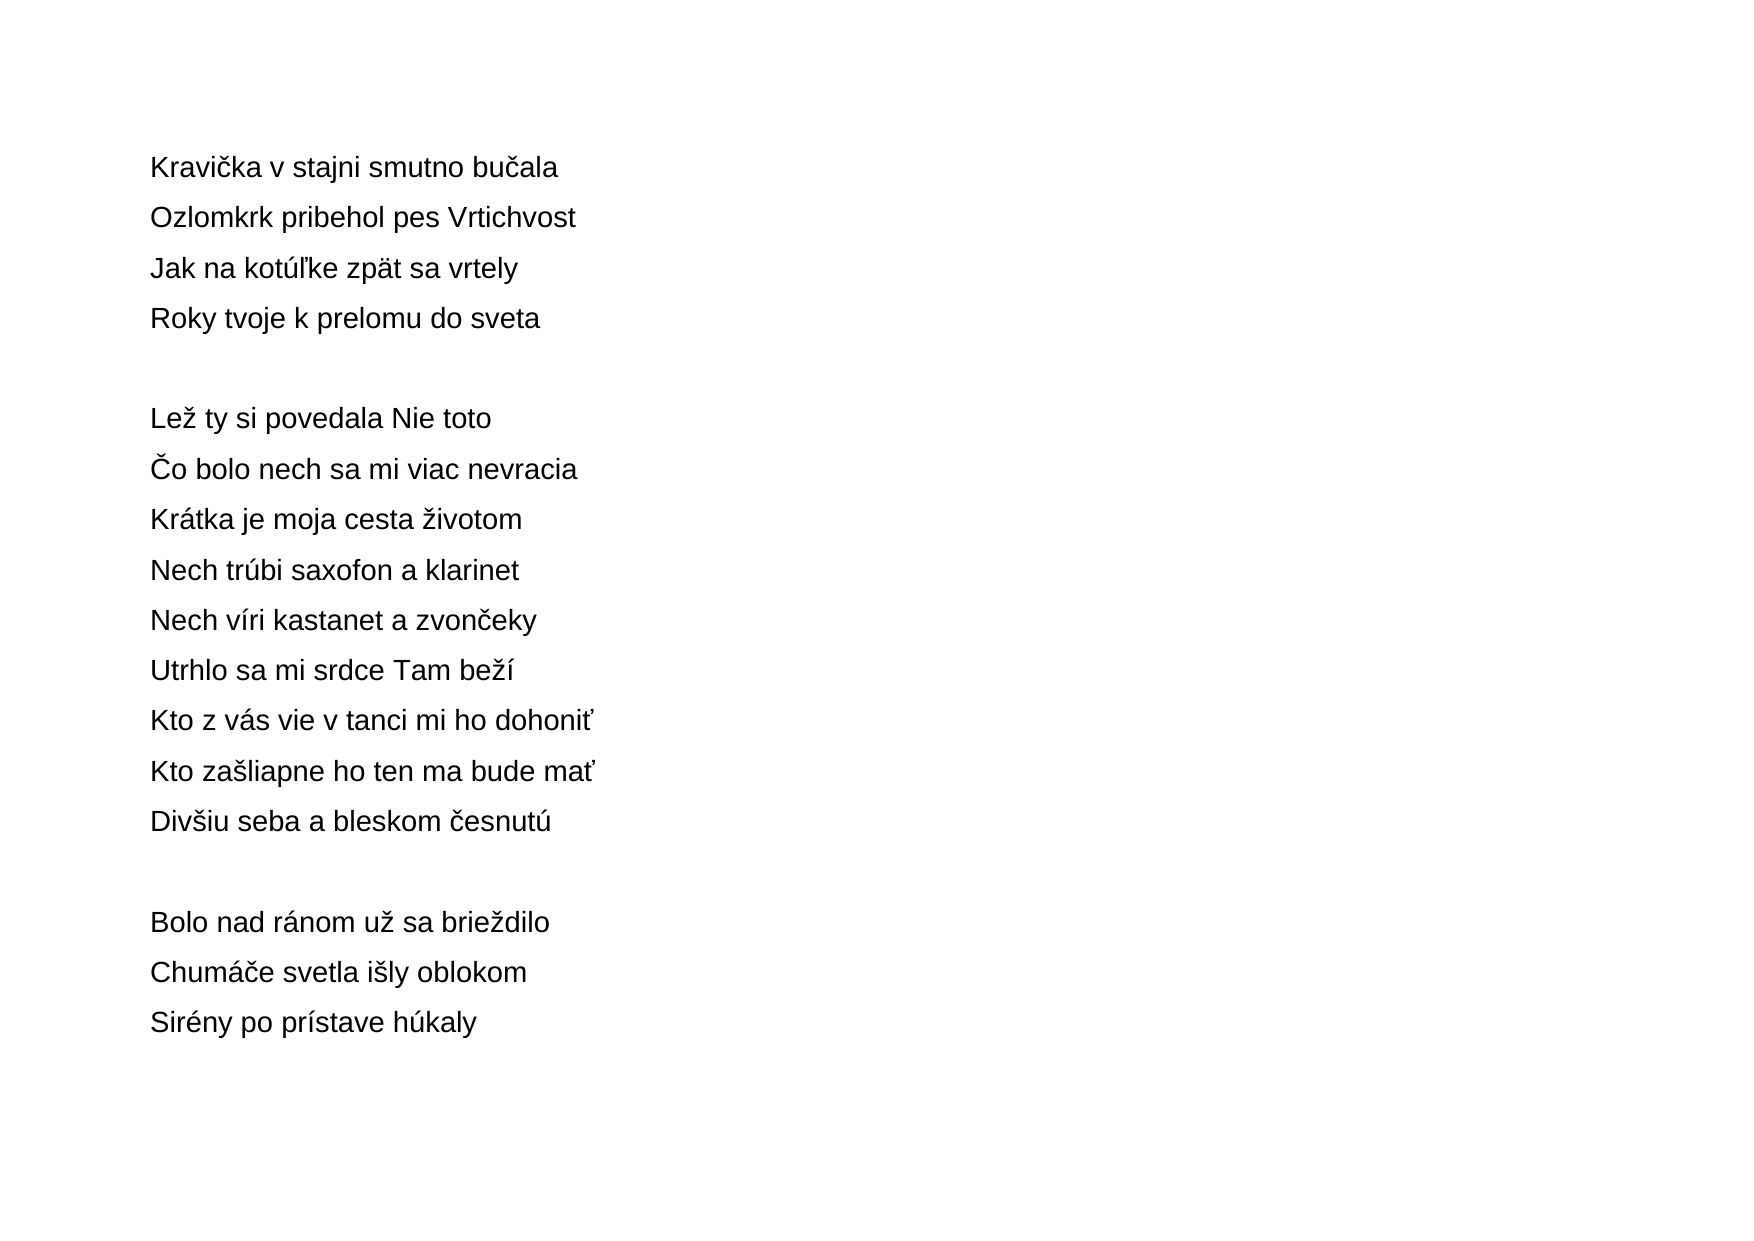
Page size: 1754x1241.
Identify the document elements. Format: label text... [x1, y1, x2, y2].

text Kravička v stajni smutno bučala [150, 150, 1242, 183]
text Jak na kotúľke zpät sa vrtely [150, 251, 1242, 284]
text Kto zašliapne ho ten ma bude mať [150, 754, 1242, 787]
text Divšiu seba a bleskom česnutú [150, 804, 1242, 838]
text Utrhlo sa mi srdce Tam beží [150, 653, 1242, 687]
text Roky tvoje k prelomu do sveta [150, 301, 1242, 334]
text Kto z vás vie v tanci mi ho dohoniť [150, 703, 1242, 737]
text Čo bolo nech sa mi viac nevracia [150, 452, 1242, 485]
text Nech trúbi saxofon a klarinet [150, 552, 1242, 586]
text Sirény po prístave húkaly [150, 1005, 1242, 1039]
text Lež ty si povedala Nie toto [150, 402, 1242, 435]
text Chumáče svetla išly oblokom [150, 955, 1242, 988]
text Krátka je moja cesta životom [150, 502, 1242, 536]
text Ozlomkrk pribehol pes Vrtichvost [150, 200, 1242, 234]
text Nech víri kastanet a zvončeky [150, 603, 1242, 636]
text Bolo nad ránom už sa brieždilo [150, 905, 1242, 938]
